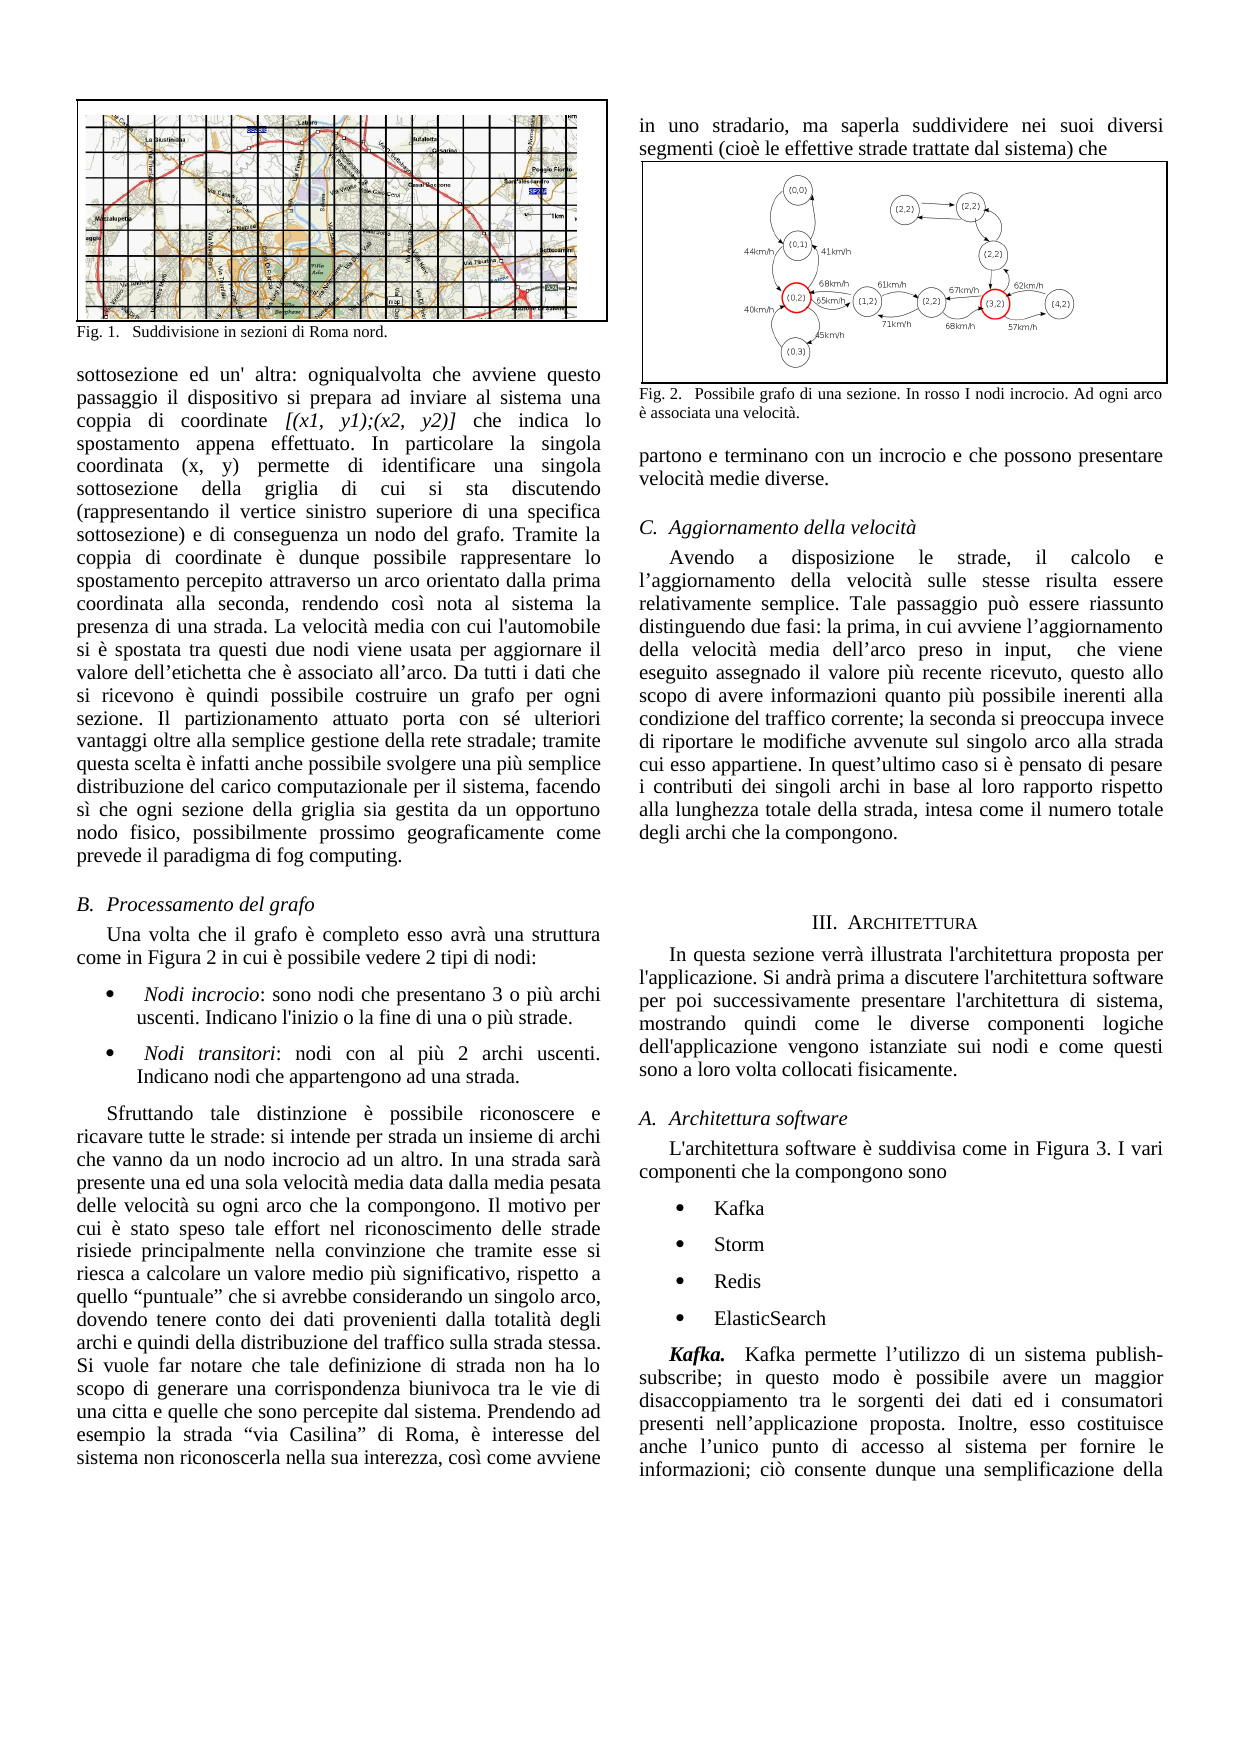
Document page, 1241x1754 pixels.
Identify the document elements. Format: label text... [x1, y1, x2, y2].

text Una volta che il grafo è completo esso avrà una struttura come in Figura 2 in cui è possibile vedere 2 tipi di nodi: [76, 922, 601, 969]
list Kafka [676, 1196, 1164, 1220]
subtitle Architettura [639, 910, 1164, 934]
list Nodi incrocio: sono nodi che presentano 3 o più archi uscenti. Indicano l'inizio o la fine di una o più strade. [106, 982, 601, 1029]
subtitle Aggiornamento della velocità [639, 515, 1164, 539]
text Avendo a disposizione le strade, il calcolo e l’aggiornamento della velocità sulle stesse risulta essere relativamente semplice. Tale passaggio può essere riassunto distinguendo due fasi: la prima, in cui avviene l’aggiornamento della velocità media dell’arco preso in input, che viene eseguito assegnado il valore più recente ricevuto, questo allo scopo di avere informazioni quanto più possibile inerenti alla condizione del traffico corrente; la seconda si preoccupa invece di riportare le modifiche avvenute sul singolo arco alla strada cui esso appartiene. In quest’ultimo caso si è pensato di pesare i contributi dei singoli archi in base al loro rapporto rispetto alla lunghezza totale della strada, intesa come il numero totale degli archi che la compongono. [639, 545, 1164, 844]
text Kafka. Kafka permette l’utilizzo di un sistema publish-subscribe; in questo modo è possibile avere un maggior disaccoppiamento tra le sorgenti dei dati ed i consumatori presenti nell’applicazione proposta. Inoltre, esso costituisce anche l’unico punto di accesso al sistema per fornire le informazioni; ciò consente dunque una semplificazione della [639, 1342, 1164, 1481]
list Possibile grafo di una sezione. In rosso I nodi incrocio. Ad ogni arco è associata una velocità. [639, 162, 1164, 422]
list Nodi transitori: nodi con al più 2 archi uscenti. Indicano nodi che appartengono ad una strada. [106, 1041, 601, 1088]
subtitle Architettura software [639, 1106, 1164, 1130]
picture [732, 170, 1078, 370]
text partono e terminano con un incrocio e che possono presentare velocità medie diverse. [639, 443, 1164, 490]
text in uno stradario, ma saperla suddividere nei suoi diversi segmenti (cioè le effettive strade trattate dal sistema) che [639, 112, 1164, 159]
subtitle Processamento del grafo [76, 892, 601, 916]
text Sfruttando tale distinzione è possibile riconoscere e ricavare tutte le strade: si intende per strada un insieme di archi che vanno da un nodo incrocio ad un altro. In una strada sarà presente una ed una sola velocità media data dalla media pesata delle velocità su ogni arco che la compongono. Il motivo per cui è stato speso tale effort nel riconoscimento delle strade risiede principalmente nella convinzione che tramite esse si riesca a calcolare un valore medio più significativo, rispetto a quello “puntuale” che si avrebbe considerando un singolo arco, dovendo tenere conto dei dati provenienti dalla totalità degli archi e quindi della distribuzione del traffico sulla strada stessa. Si vuole far notare che tale definizione di strada non ha lo scopo di generare una corrispondenza biunivoca tra le vie di una citta e quelle che sono percepite dal sistema. Prendendo ad esempio la strada “via Casilina” di Roma, è interesse del sistema non riconoscerla nella sua interezza, così come avviene [76, 1101, 601, 1469]
text In questa sezione verrà illustrata l'architettura proposta per l'applicazione. Si andrà prima a discutere l'architettura software per poi successivamente presentare l'architettura di sistema, mostrando quindi come le diverse componenti logiche dell'applicazione vengono istanziate sui nodi e come questi sono a loro volta collocati fisicamente. [639, 942, 1164, 1081]
list Suddivisione in sezioni di Roma nord. [76, 322, 601, 341]
list Redis [676, 1269, 1164, 1293]
list [643, 162, 1166, 382]
list Storm [676, 1232, 1164, 1256]
list ElasticSearch [676, 1306, 1164, 1329]
text sottosezione ed un' altra: ogniqualvolta che avviene questo passaggio il dispositivo si prepara ad inviare al sistema una coppia di coordinate [(x1, y1);(x2, y2)] che indica lo spostamento appena effettuato. In particolare la singola coordinata (x, y) permette di identificare una singola sottosezione della griglia di cui si sta discutendo (rappresentando il vertice sinistro superiore di una specifica sottosezione) e di conseguenza un nodo del grafo. Tramite la coppia di coordinate è dunque possibile rappresentare lo spostamento percepito attraverso un arco orientato dalla prima coordinata alla seconda, rendendo così nota al sistema la presenza di una strada. La velocità media con cui l'automobile si è spostata tra questi due nodi viene usata per aggiornare il valore dell’etichetta che è associato all’arco. Da tutti i dati che si ricevono è quindi possibile costruire un grafo per ogni sezione. Il partizionamento attuato porta con sé ulteriori vantaggi oltre alla semplice gestione della rete stradale; tramite questa scelta è infatti anche possibile svolgere una più semplice distribuzione del carico computazionale per il sistema, facendo sì che ogni sezione della griglia sia gestita da un opportuno nodo fisico, possibilmente prossimo geograficamente come prevede il paradigma di fog computing. [76, 362, 601, 867]
list [78, 101, 606, 320]
text L'architettura software è suddivisa come in Figura 3. I vari componenti che la compongono sono [639, 1136, 1164, 1183]
